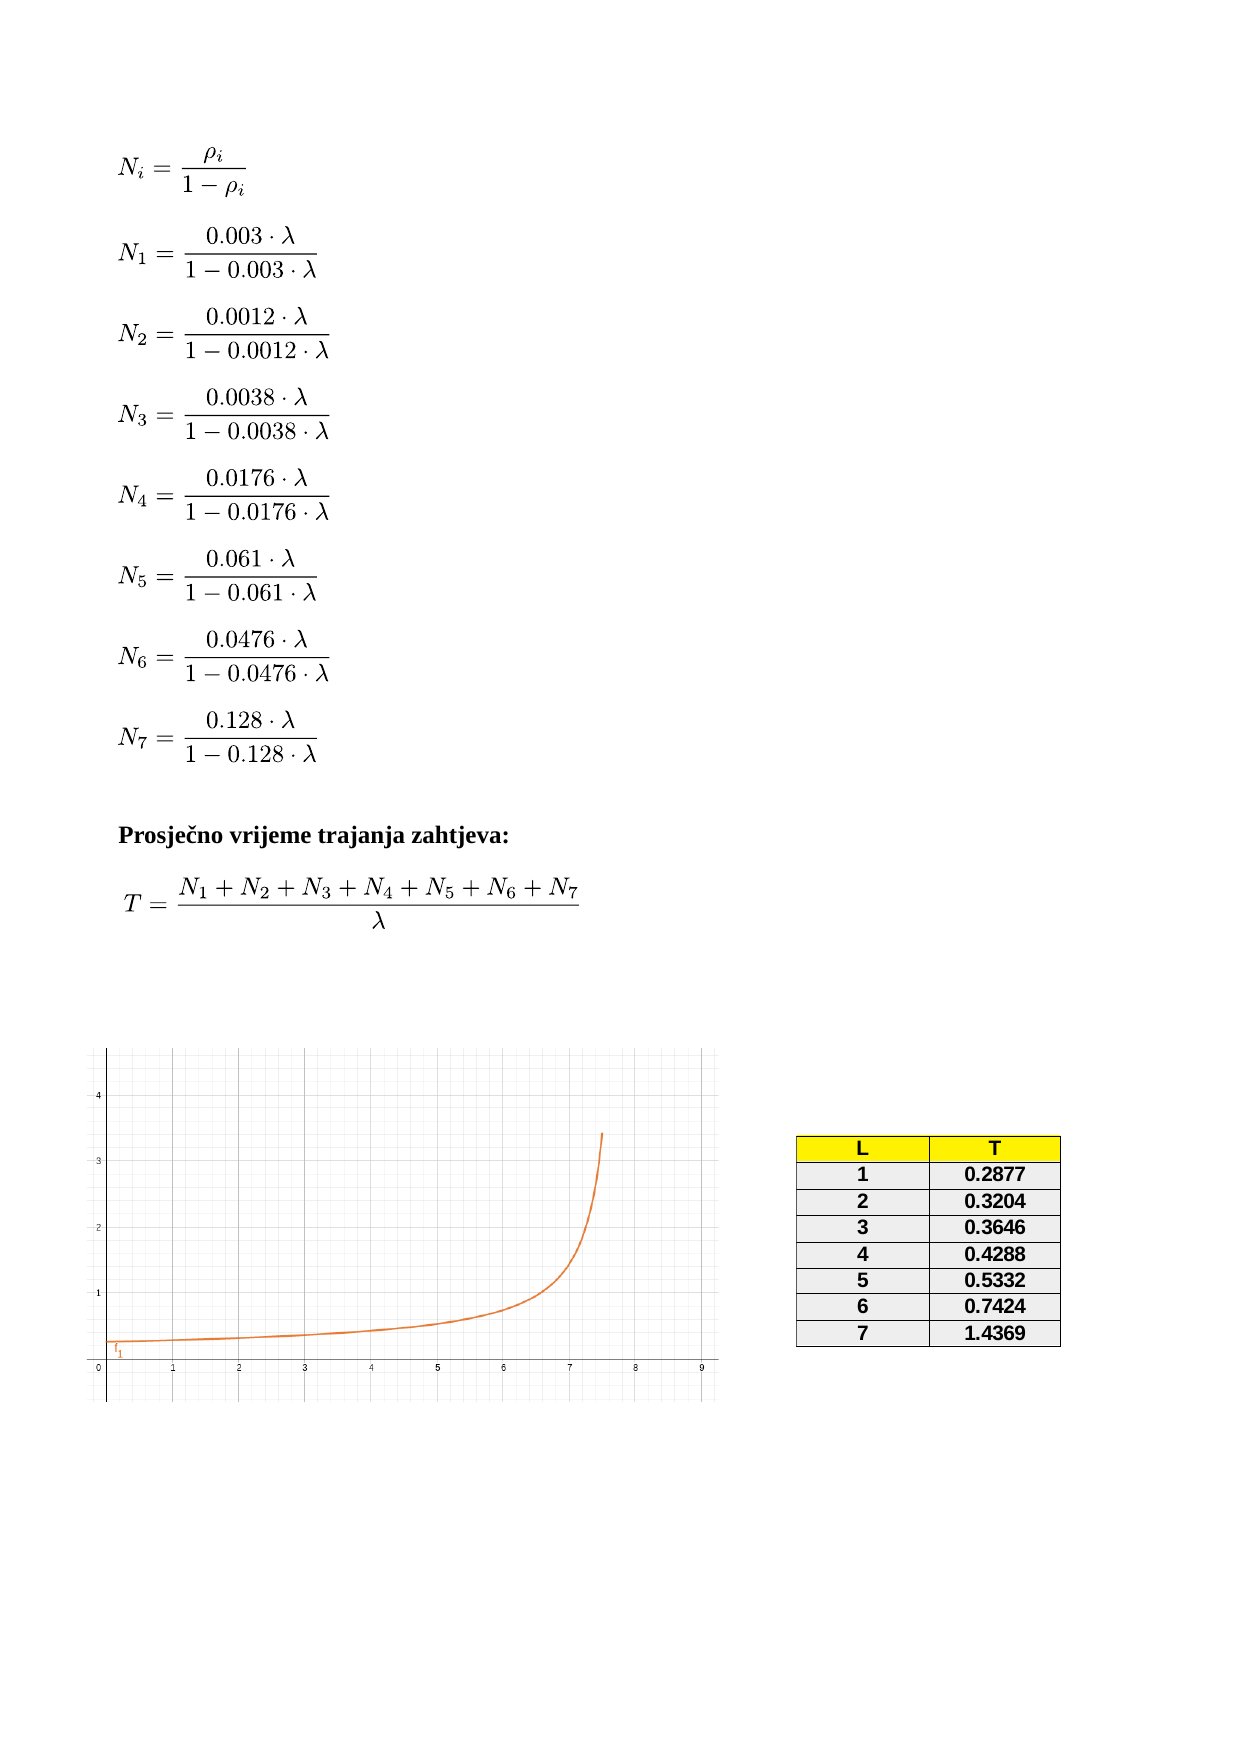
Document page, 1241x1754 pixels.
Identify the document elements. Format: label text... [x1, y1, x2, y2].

picture [86, 1048, 719, 1402]
text Prosječno vrijeme trajanja zahtjeva: [118, 820, 1122, 849]
